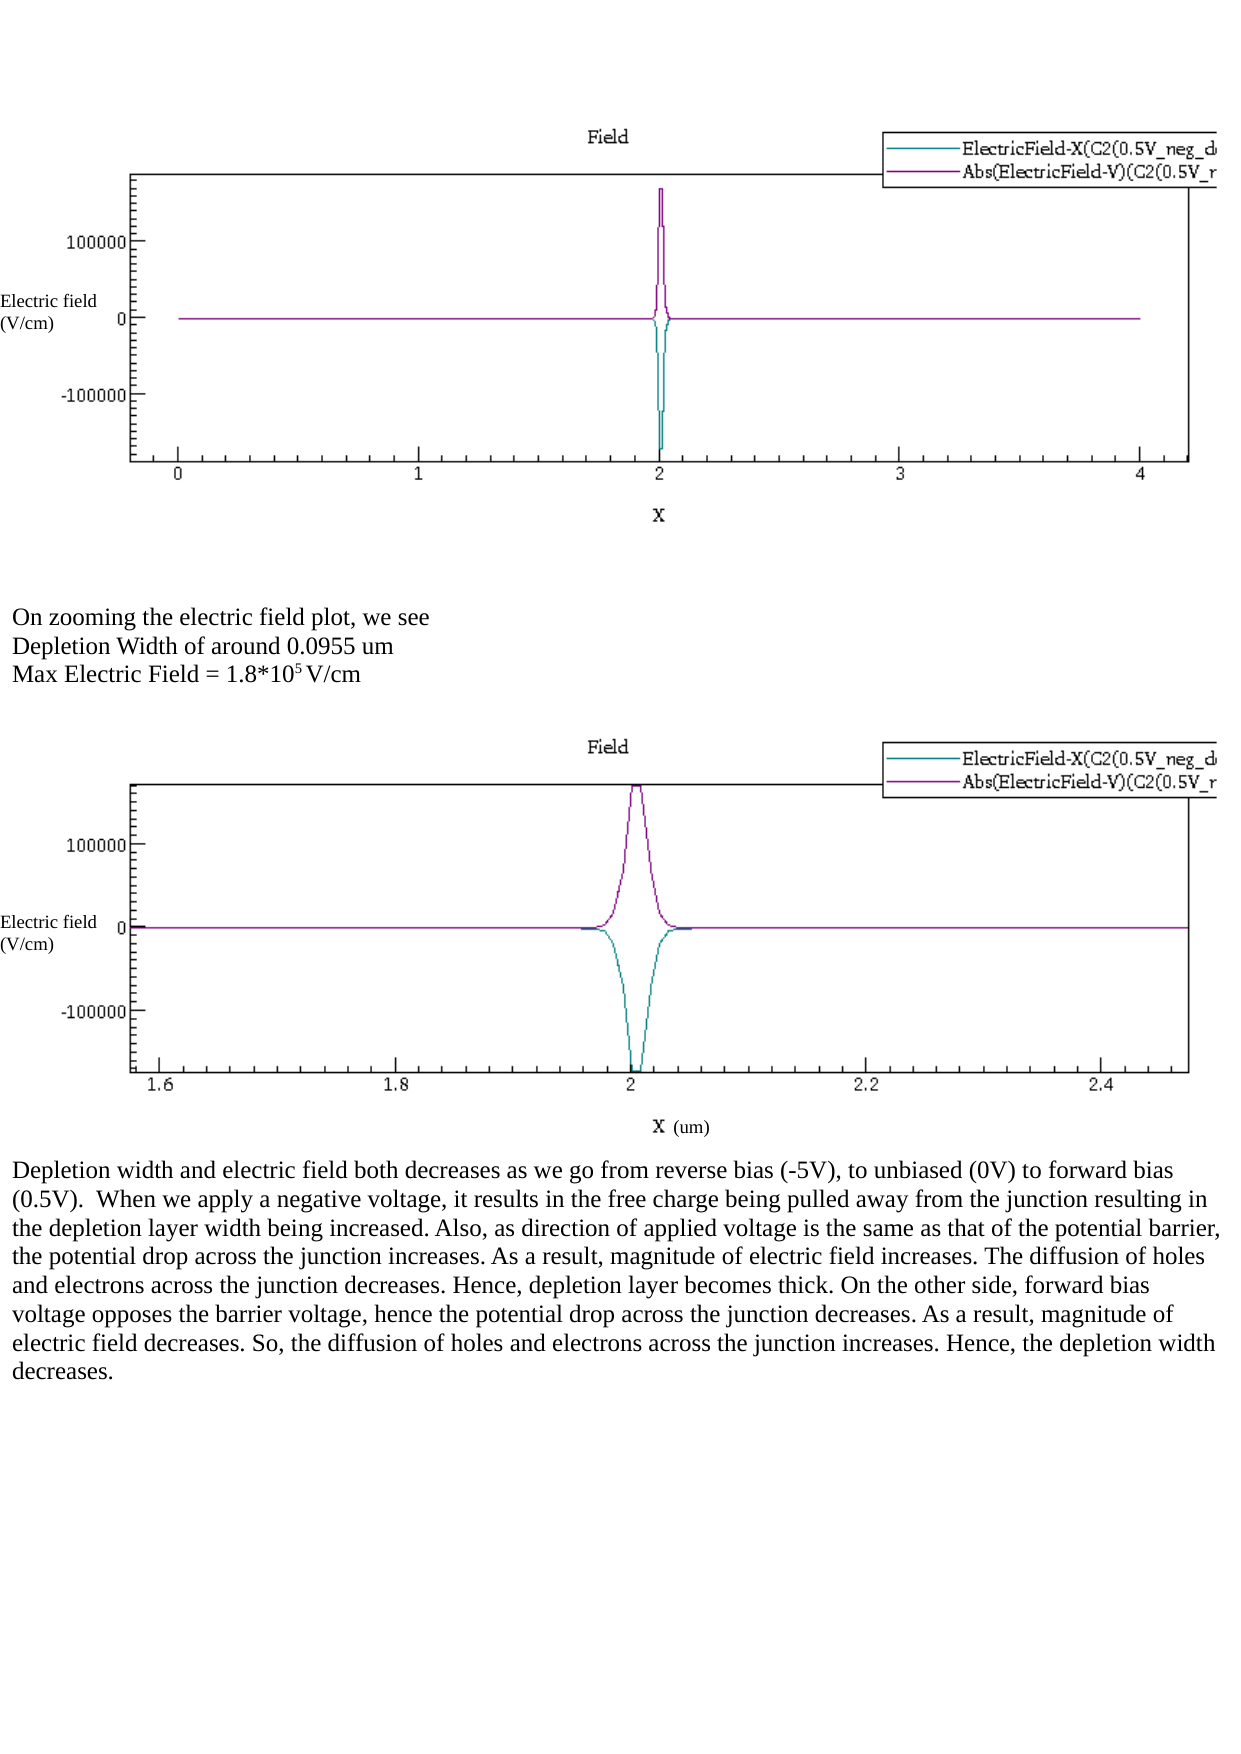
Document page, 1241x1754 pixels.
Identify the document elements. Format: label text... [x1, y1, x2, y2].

picture [0, 717, 1217, 1156]
text Max Electric Field = 1.8*105 V/cm [12, 659, 1228, 688]
text Depletion width and electric field both decreases as we go from reverse bias (-5V), to unbiased (0V) to forward bias (0.5V). When we apply a negative voltage, it results in the free charge being pulled away from the junction resulting in the depletion layer width being increased. Also, as direction of applied voltage is the same as that of the potential barrier, the potential drop across the junction increases. As a result, magnitude of electric field increases. The diffusion of holes and electrons across the junction decreases. Hence, depletion layer becomes thick. On the other side, forward bias voltage opposes the barrier voltage, hence the potential drop across the junction decreases. As a result, magnitude of electric field decreases. So, the diffusion of holes and electrons across the junction increases. Hence, the depletion width decreases. [12, 717, 1228, 1385]
text Depletion Width of around 0.0955 um [12, 631, 1228, 659]
picture [0, 106, 1217, 545]
text On zooming the electric field plot, we see [12, 602, 1228, 631]
